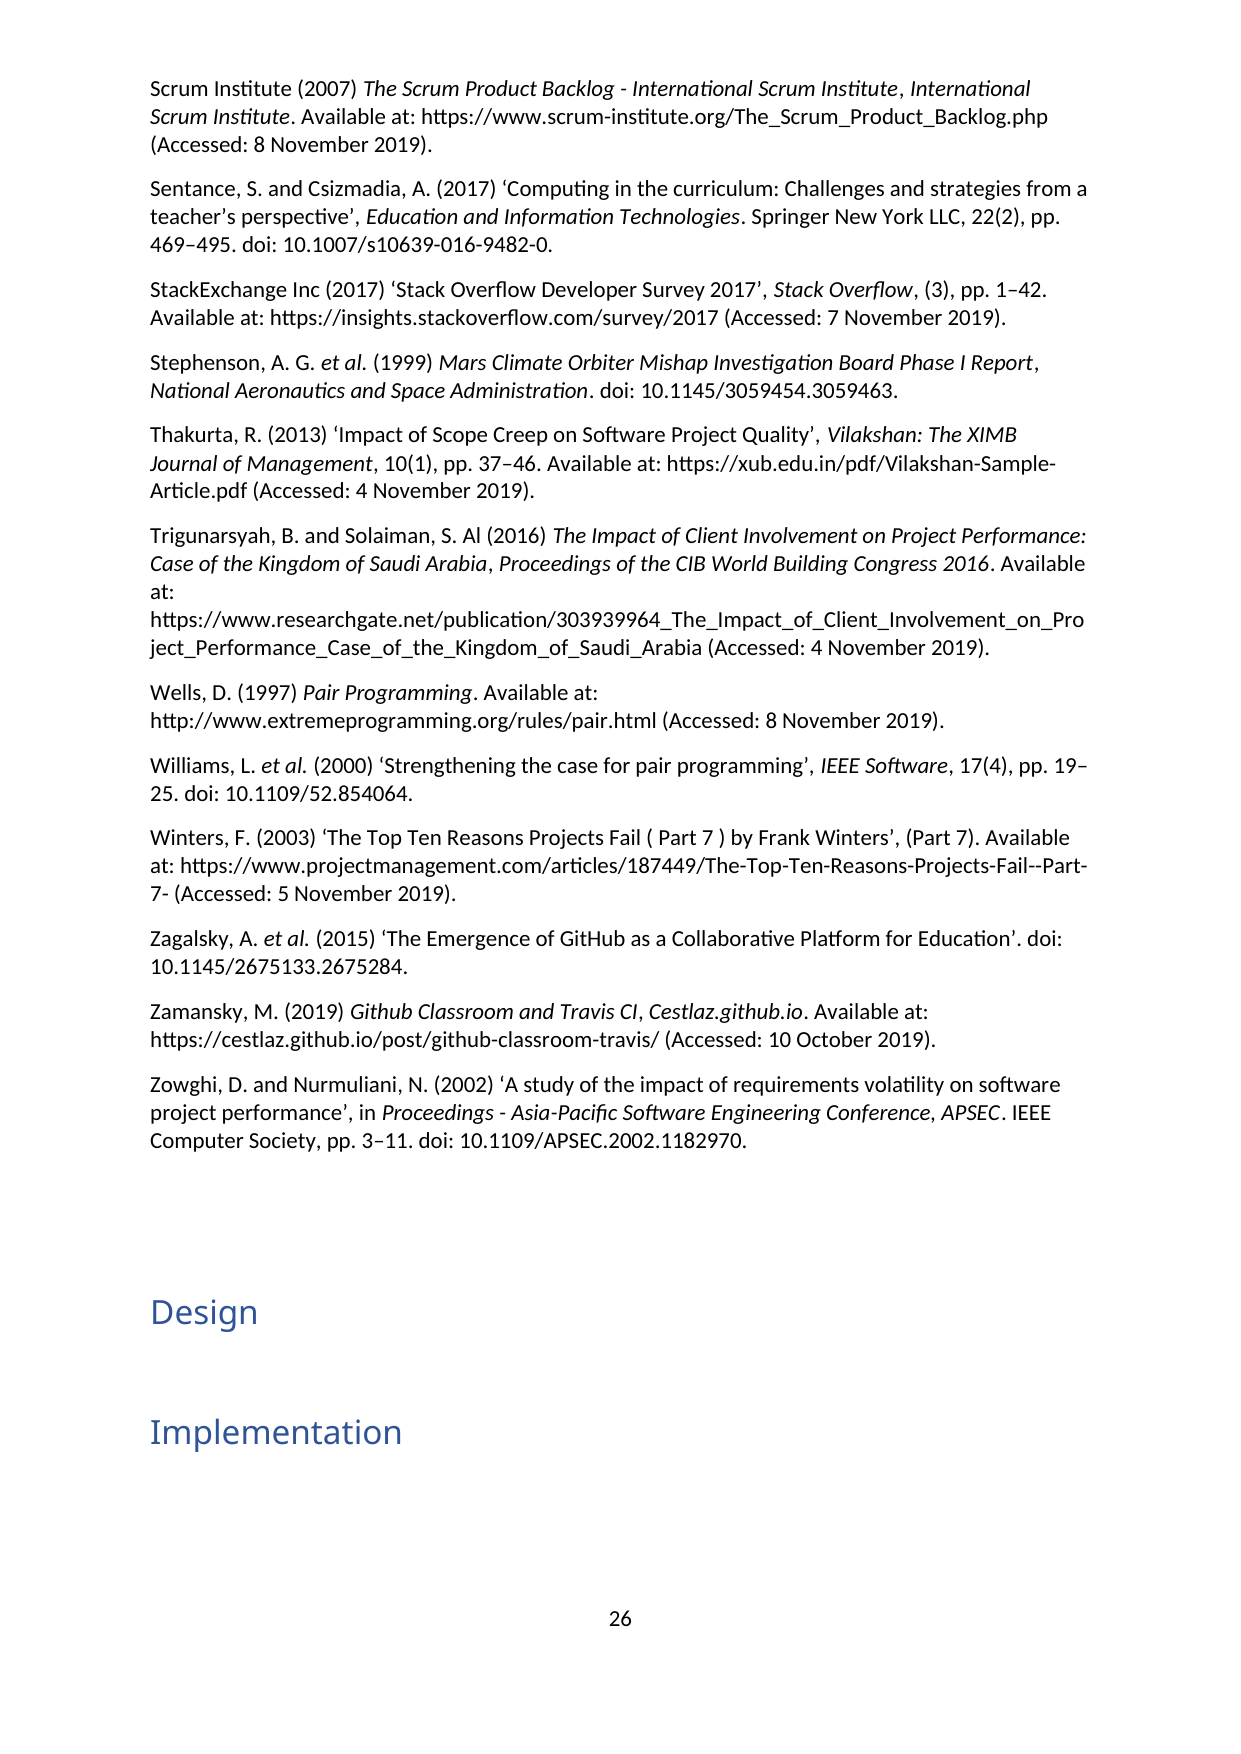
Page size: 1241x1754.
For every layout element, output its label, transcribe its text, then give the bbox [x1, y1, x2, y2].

text Zowghi, D. and Nurmuliani, N. (2002) ‘A study of the impact of requirements volatility on software project performance’, in Proceedings - Asia-Pacific Software Engineering Conference, APSEC. IEEE Computer Society, pp. 3–11. doi: 10.1109/APSEC.2002.1182970. [150, 1070, 1090, 1154]
subtitle Design [150, 1288, 1090, 1334]
text Sentance, S. and Csizmadia, A. (2017) ‘Computing in the curriculum: Challenges and strategies from a teacher’s perspective’, Education and Information Technologies. Springer New York LLC, 22(2), pp. 469–495. doi: 10.1007/s10639-016-9482-0. [150, 174, 1090, 258]
text Trigunarsyah, B. and Solaiman, S. Al (2016) The Impact of Client Involvement on Project Performance: Case of the Kingdom of Saudi Arabia, Proceedings of the CIB World Building Congress 2016. Available at: https://www.researchgate.net/publication/303939964_The_Impact_of_Client_Involvement_on_Project_Performance_Case_of_the_Kingdom_of_Saudi_Arabia (Accessed: 4 November 2019). [150, 521, 1090, 661]
text Thakurta, R. (2013) ‘Impact of Scope Creep on Software Project Quality’, Vilakshan: The XIMB Journal of Management, 10(1), pp. 37–46. Available at: https://xub.edu.in/pdf/Vilakshan-Sample-Article.pdf (Accessed: 4 November 2019). [150, 421, 1090, 505]
text StackExchange Inc (2017) ‘Stack Overflow Developer Survey 2017’, Stack Overflow, (3), pp. 1–42. Available at: https://insights.stackoverflow.com/survey/2017 (Accessed: 7 November 2019). [150, 275, 1090, 331]
text Williams, L. et al. (2000) ‘Strengthening the case for pair programming’, IEEE Software, 17(4), pp. 19–25. doi: 10.1109/52.854064. [150, 751, 1090, 807]
text Wells, D. (1997) Pair Programming. Available at: http://www.extremeprogramming.org/rules/pair.html (Accessed: 8 November 2019). [150, 678, 1090, 734]
subtitle Implementation [150, 1409, 1090, 1454]
text Zamansky, M. (2019) Github Classroom and Travis CI, Cestlaz.github.io. Available at: https://cestlaz.github.io/post/github-classroom-travis/ (Accessed: 10 October 2019). [150, 997, 1090, 1053]
text Winters, F. (2003) ‘The Top Ten Reasons Projects Fail ( Part 7 ) by Frank Winters’, (Part 7). Available at: https://www.projectmanagement.com/articles/187449/The-Top-Ten-Reasons-Projects-Fail--Part-7- (Accessed: 5 November 2019). [150, 823, 1090, 908]
text Stephenson, A. G. et al. (1999) Mars Climate Orbiter Mishap Investigation Board Phase I Report, National Aeronautics and Space Administration. doi: 10.1145/3059454.3059463. [150, 348, 1090, 404]
text Zagalsky, A. et al. (2015) ‘The Emergence of GitHub as a Collaborative Platform for Education’. doi: 10.1145/2675133.2675284. [150, 924, 1090, 980]
text Scrum Institute (2007) The Scrum Product Backlog - International Scrum Institute, International Scrum Institute. Available at: https://www.scrum-institute.org/The_Scrum_Product_Backlog.php (Accessed: 8 November 2019). [150, 74, 1090, 158]
